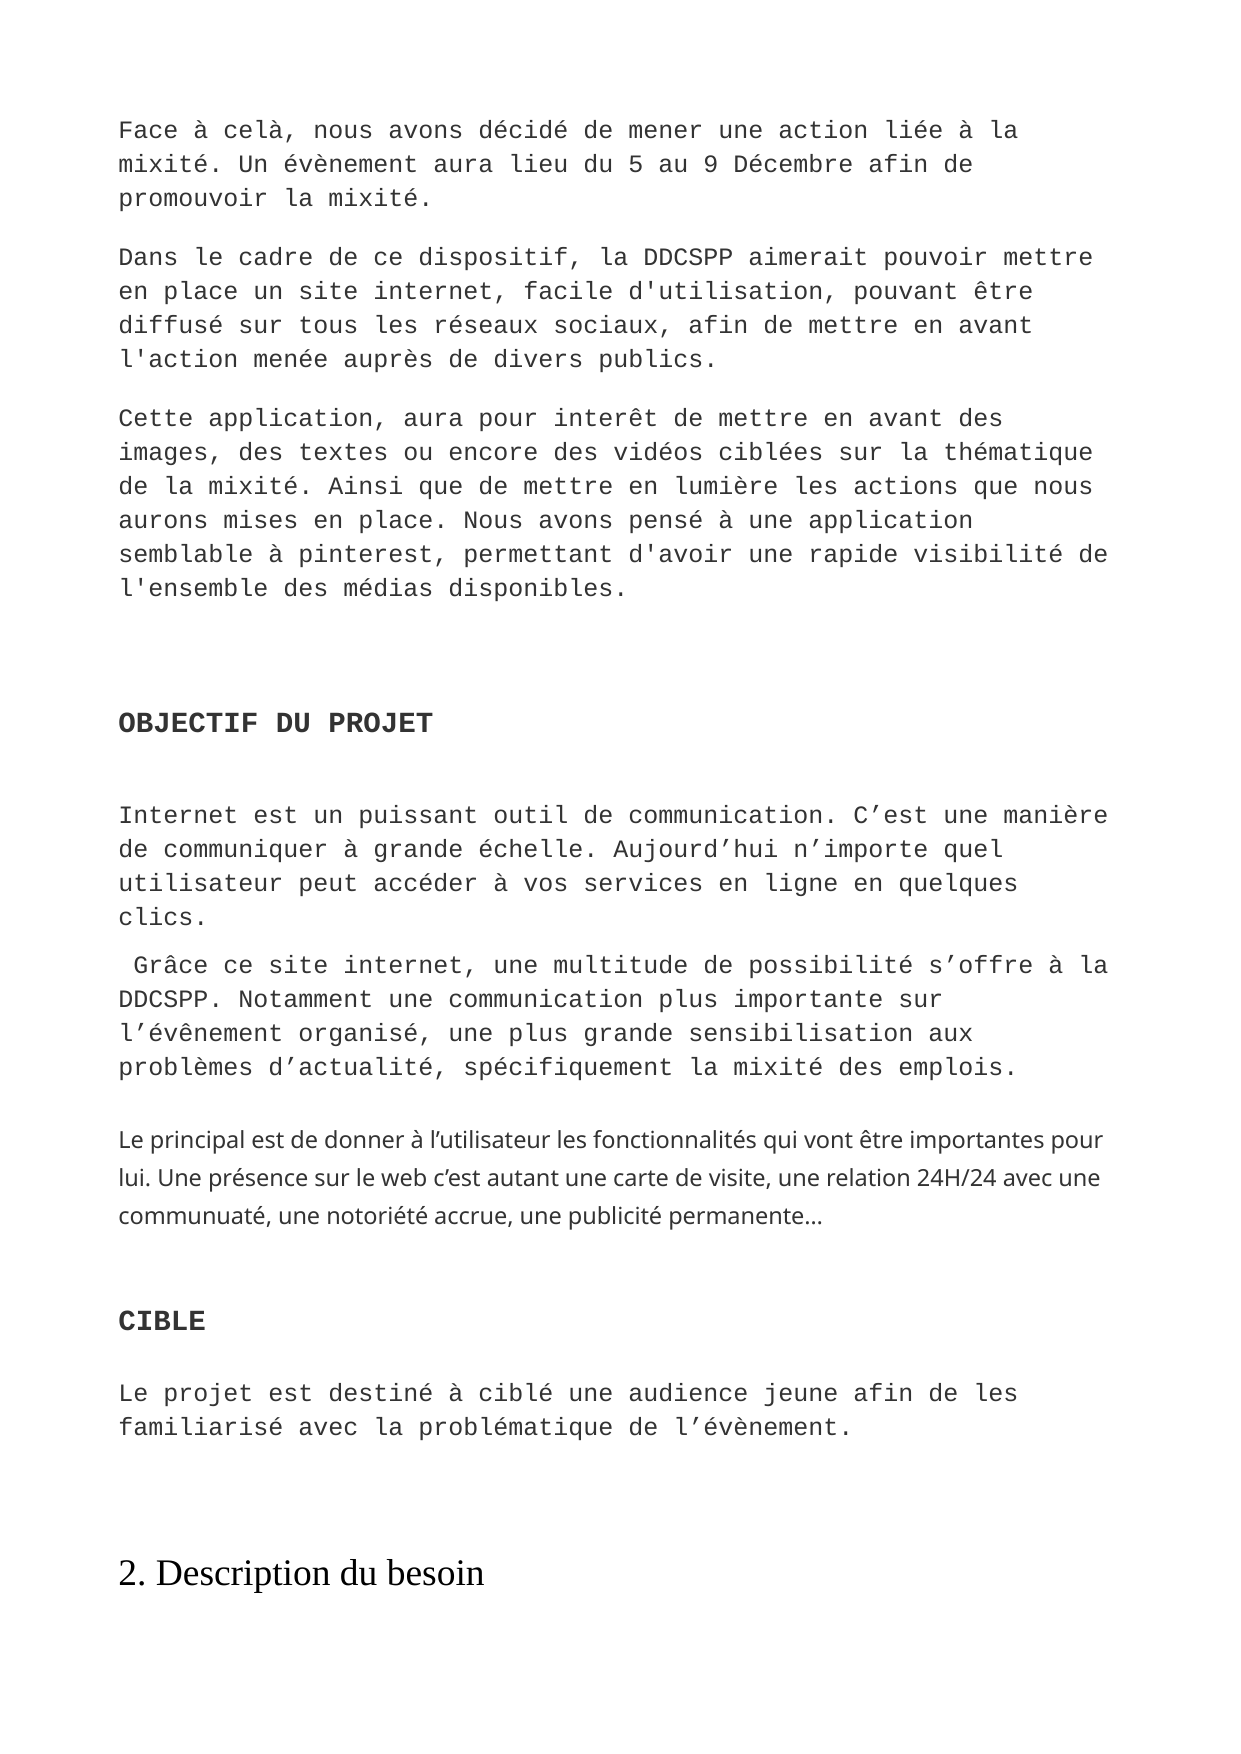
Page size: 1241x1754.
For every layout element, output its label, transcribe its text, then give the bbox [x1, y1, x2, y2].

text CIBLE [118, 1307, 1122, 1339]
text Cette application, aura pour interêt de mettre en avant des images, des textes ou encore des vidéos ciblées sur la thématique de la mixité. Ainsi que de mettre en lumière les actions que nous aurons mises en place. Nous avons pensé à une application semblable à pinterest, permettant d'avoir une rapide visibilité de l'ensemble des médias disponibles. [118, 406, 1122, 604]
text Le principal est de donner à l’utilisateur les fonctionnalités qui vont être importantes pour lui. Une présence sur le web c’est autant une carte de visite, une relation 24H/24 avec une communuaté, une notoriété accrue, une publicité permanente… [118, 1123, 1122, 1232]
text Internet est un puissant outil de communication. C’est une manière de communiquer à grande échelle. Aujourd’hui n’importe quel utilisateur peut accéder à vos services en ligne en quelques clics. [118, 803, 1122, 933]
text Dans le cadre de ce dispositif, la DDCSPP aimerait pouvoir mettre en place un site internet, facile d'utilisation, pouvant être diffusé sur tous les réseaux sociaux, afin de mettre en avant l'action menée auprès de divers publics. [118, 245, 1122, 375]
text 2. Description du besoin [118, 1550, 1122, 1593]
text Grâce ce site internet, une multitude de possibilité s’offre à la DDCSPP. Notamment une communication plus importante sur l’évênement organisé, une plus grande sensibilisation aux problèmes d’actualité, spécifiquement la mixité des emplois. [118, 953, 1122, 1117]
text Face à celà, nous avons décidé de mener une action liée à la mixité. Un évènement aura lieu du 5 au 9 Décembre afin de promouvoir la mixité. [118, 118, 1122, 214]
subtitle OBJECTIF DU PROJET [118, 709, 1122, 742]
text Le projet est destiné à ciblé une audience jeune afin de les familiarisé avec la problématique de l’évènement. [118, 1380, 1122, 1442]
